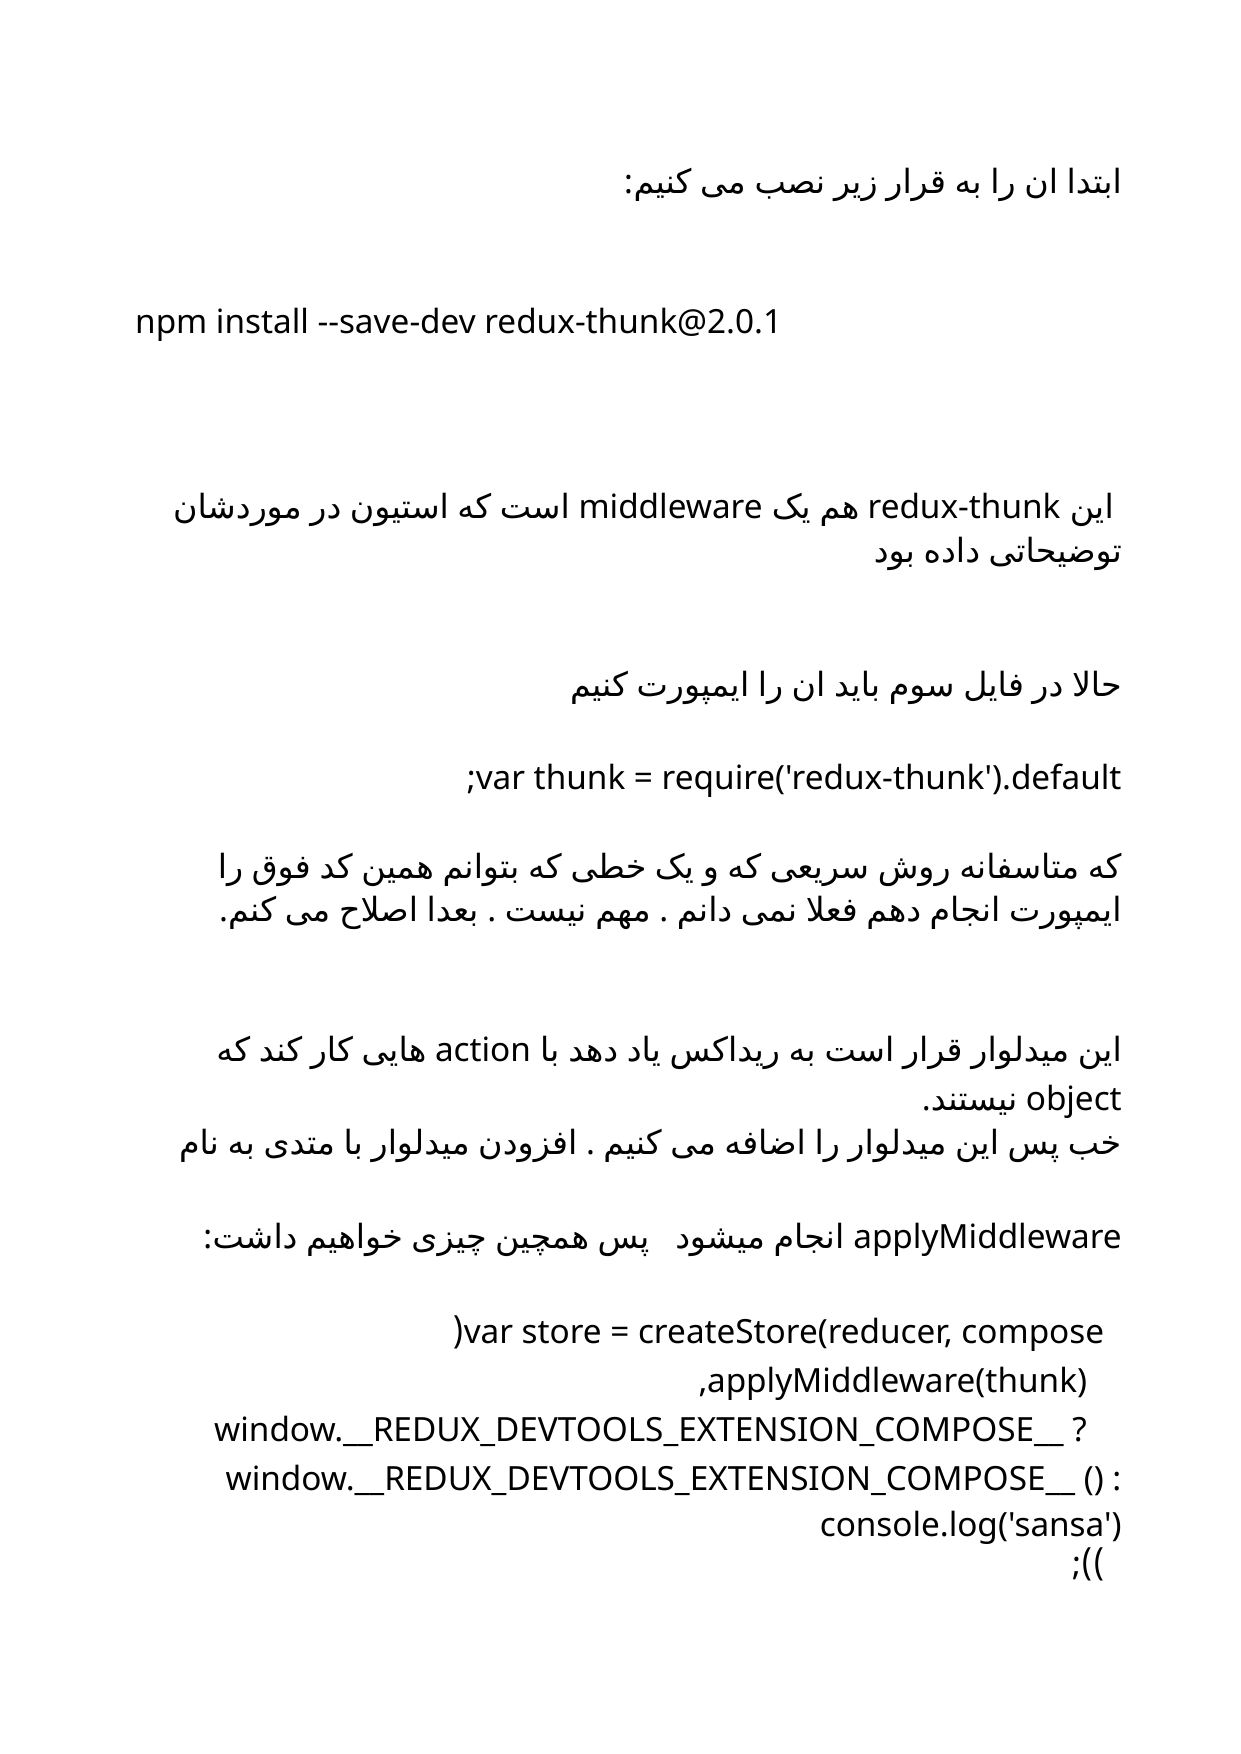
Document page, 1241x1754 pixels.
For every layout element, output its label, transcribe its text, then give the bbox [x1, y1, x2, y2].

text applyMiddleware(thunk), [118, 1357, 1122, 1406]
text window.__REDUX_DEVTOOLS_EXTENSION_COMPOSE__ ? window.__REDUX_DEVTOOLS_EXTENSION_COMPOSE__ () : console.log('sansa') [118, 1406, 1122, 1546]
text )); [118, 1546, 1122, 1589]
text applyMiddleware انجام میشود پس همچین چیزی خواهیم داشت: [118, 1213, 1122, 1262]
text حالا در فایل سوم باید ان را ایمپورت کنیم var thunk = require('redux-thunk').default; [118, 667, 1122, 803]
text var store = createStore(reducer, compose( [118, 1308, 1122, 1357]
text این میدلوار قرار است به ریداکس یاد دهد با action هایی کار کند که object نیستند. [118, 1026, 1122, 1124]
text ابتدا ان را به قرار زیر نصب می کنیم: [118, 163, 1122, 207]
text خب پس این میدلوار را اضافه می کنیم . افزودن میدلوار با متدی به نام [118, 1124, 1122, 1168]
text npm install --save-dev redux-thunk@2.0.1 [118, 298, 1122, 347]
text این redux-thunk هم یک middleware است که استیون در موردشان توضیحاتی داده بود [118, 483, 1122, 576]
text که متاسفانه روش سریعی که و یک خطی که بتوانم همین کد فوق را ایمپورت انجام دهم فعلا نمی دانم . مهم نیست . بعدا اصلاح می کنم. [118, 848, 1122, 935]
